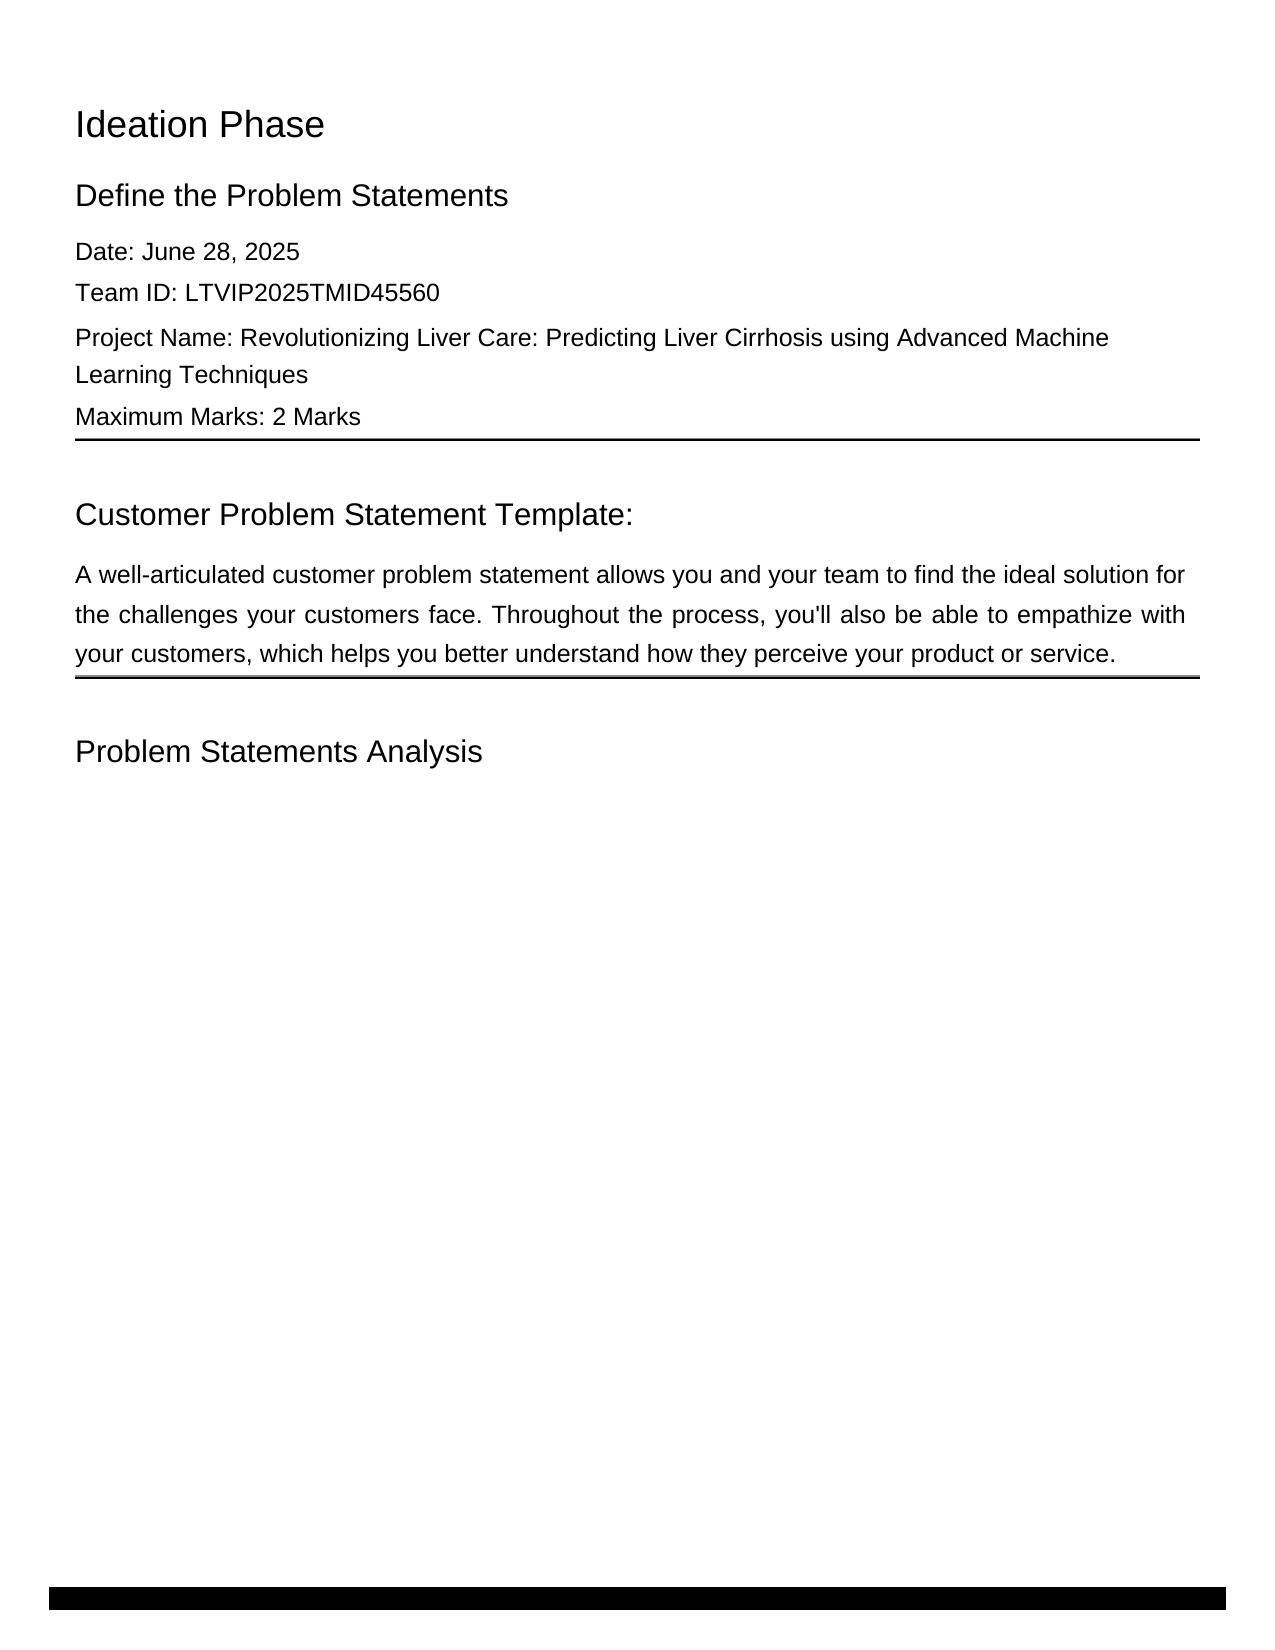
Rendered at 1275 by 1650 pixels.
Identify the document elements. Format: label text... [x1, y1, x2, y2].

picture [49, 1587, 1226, 1610]
text Customer Problem Statement Template: [75, 496, 1187, 532]
text Team ID: LTVIP2025TMID45560 [75, 277, 1187, 306]
text Maximum Marks: 2 Marks [75, 402, 1187, 431]
text Define the Problem Statements [75, 177, 1187, 212]
text Problem Statements Analysis [75, 733, 1187, 769]
text Ideation Phase [75, 102, 1187, 145]
text Project Name: Revolutionizing Liver Care: Predicting Liver Cirrhosis using Advanced Machine Learning Techniques [75, 323, 1175, 389]
picture [75, 675, 1200, 679]
text Date: June 28, 2025 [75, 237, 1187, 266]
text A well-articulated customer problem statement allows you and your team to find the ideal solution for the challenges your customers face. Throughout the process, you'll also be able to empathize with your customers, which helps you better understand how they perceive your product or service. [75, 560, 1187, 668]
